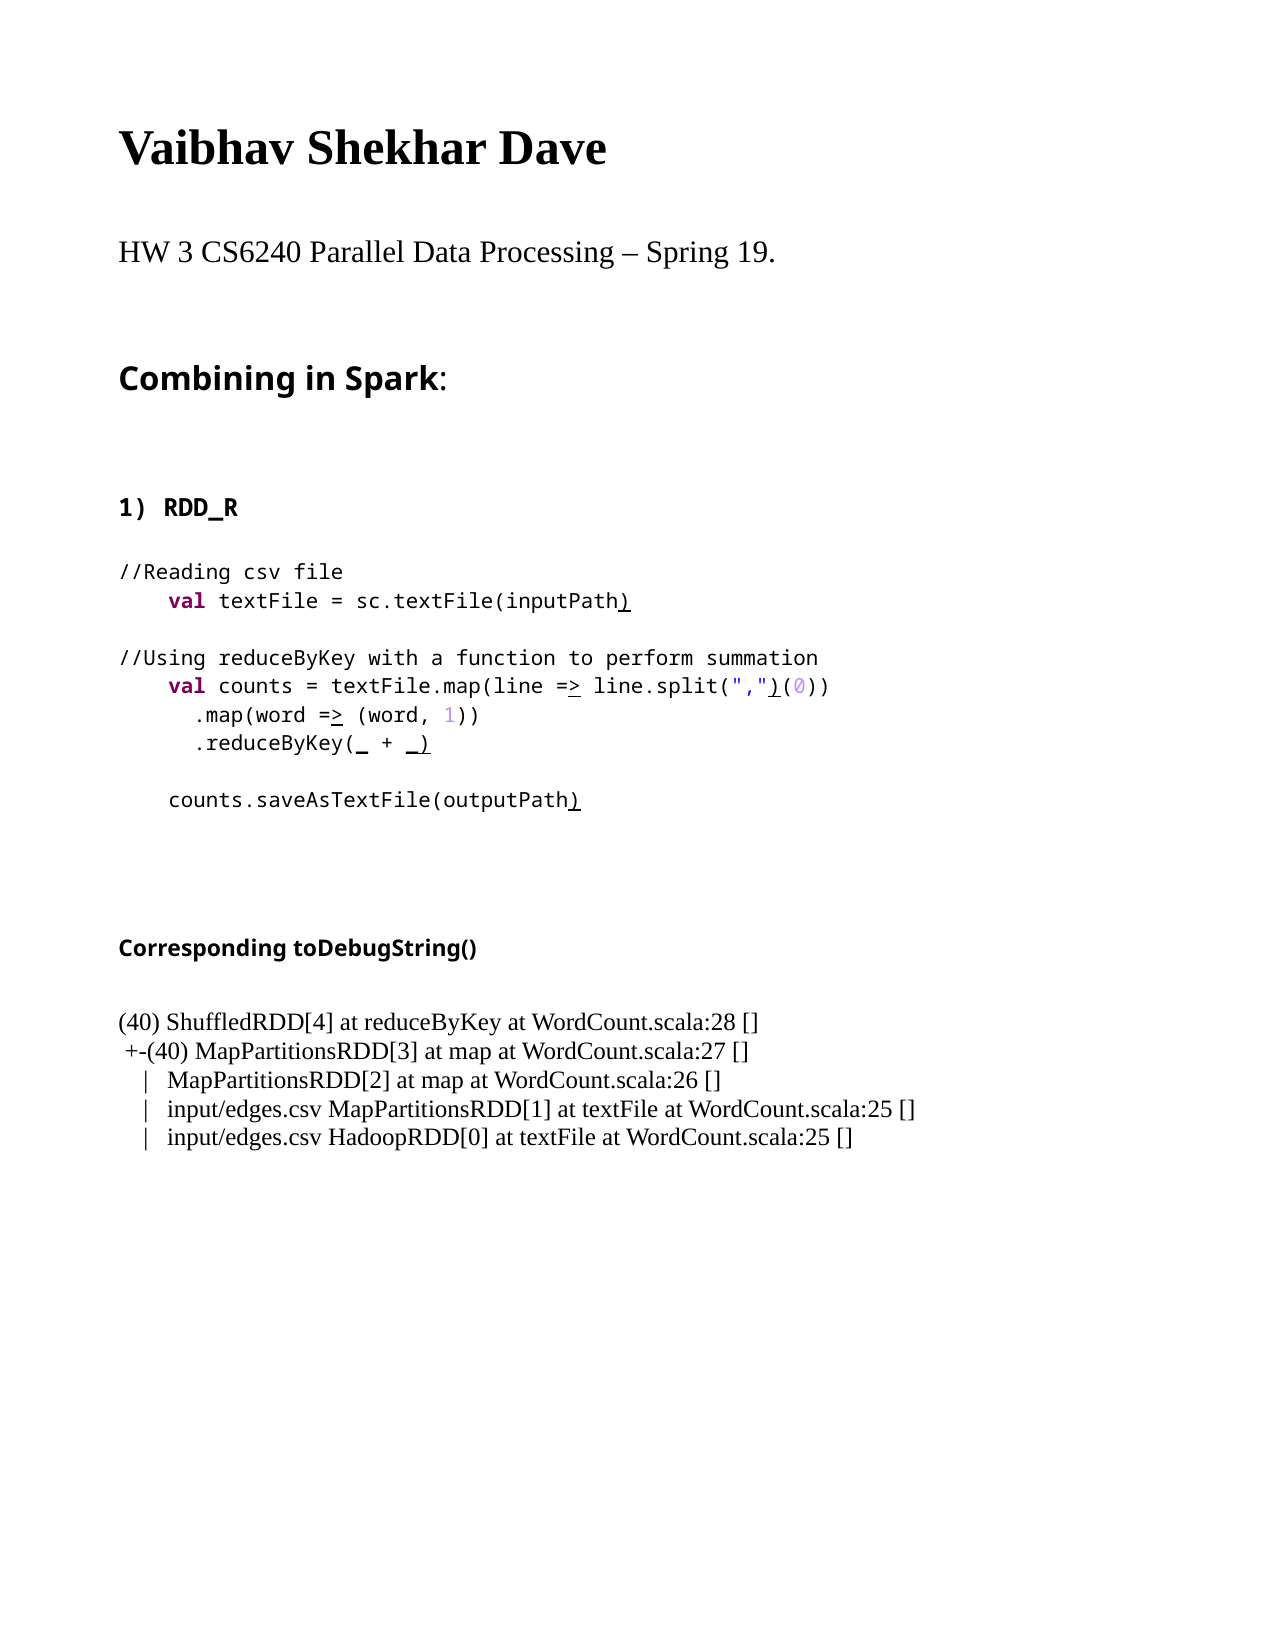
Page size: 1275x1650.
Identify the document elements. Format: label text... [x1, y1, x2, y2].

text val counts = textFile.map(line => line.split(",")(0)) [118, 672, 1157, 700]
text HW 3 CS6240 Parallel Data Processing – Spring 19. [118, 233, 1157, 269]
text Combining in Spark: [118, 355, 1157, 400]
text +-(40) MapPartitionsRDD[3] at map at WordCount.scala:27 [] [118, 1036, 1157, 1065]
text //Using reduceByKey with a function to perform summation [118, 643, 1157, 672]
text .reduceByKey(_ + _) [118, 728, 1157, 757]
text .map(word => (word, 1)) [118, 700, 1157, 728]
text val textFile = sc.textFile(inputPath) [118, 586, 1157, 614]
text Vaibhav Shekhar Dave [118, 118, 1157, 176]
text Corresponding toDebugString() [118, 932, 1157, 963]
text 1) RDD_R [118, 489, 1157, 523]
text //Reading csv file [118, 557, 1157, 586]
text counts.saveAsTextFile(outputPath) [118, 785, 1157, 814]
text | input/edges.csv HadoopRDD[0] at textFile at WordCount.scala:25 [] [118, 1122, 1157, 1151]
text (40) ShuffledRDD[4] at reduceByKey at WordCount.scala:28 [] [118, 1007, 1157, 1036]
text | MapPartitionsRDD[2] at map at WordCount.scala:26 [] [118, 1065, 1157, 1094]
text | input/edges.csv MapPartitionsRDD[1] at textFile at WordCount.scala:25 [] [118, 1094, 1157, 1122]
